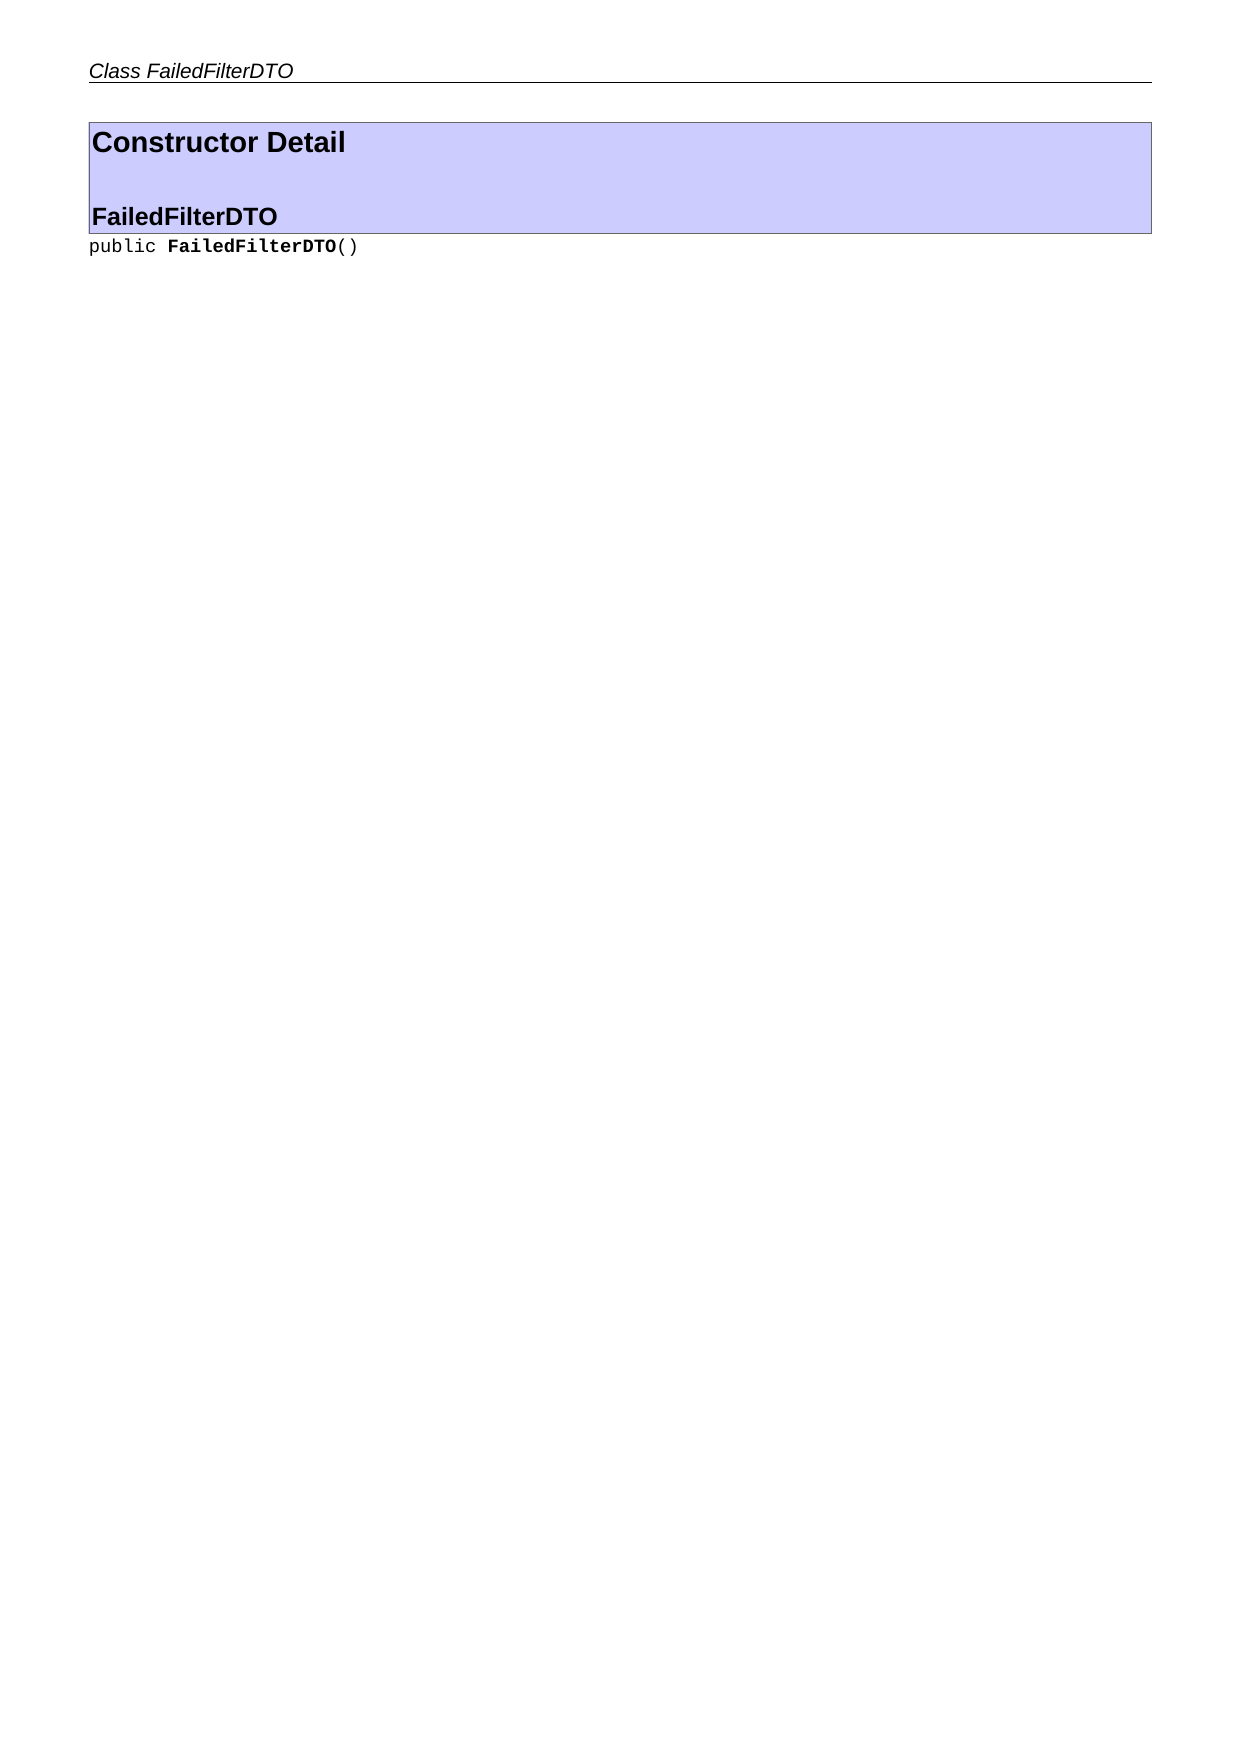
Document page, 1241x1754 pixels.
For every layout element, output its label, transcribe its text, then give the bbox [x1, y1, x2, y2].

subtitle Constructor Detail [90, 123, 1151, 158]
subtitle FailedFilterDTO [90, 199, 1151, 233]
text public FailedFilterDTO() [88, 237, 1152, 258]
